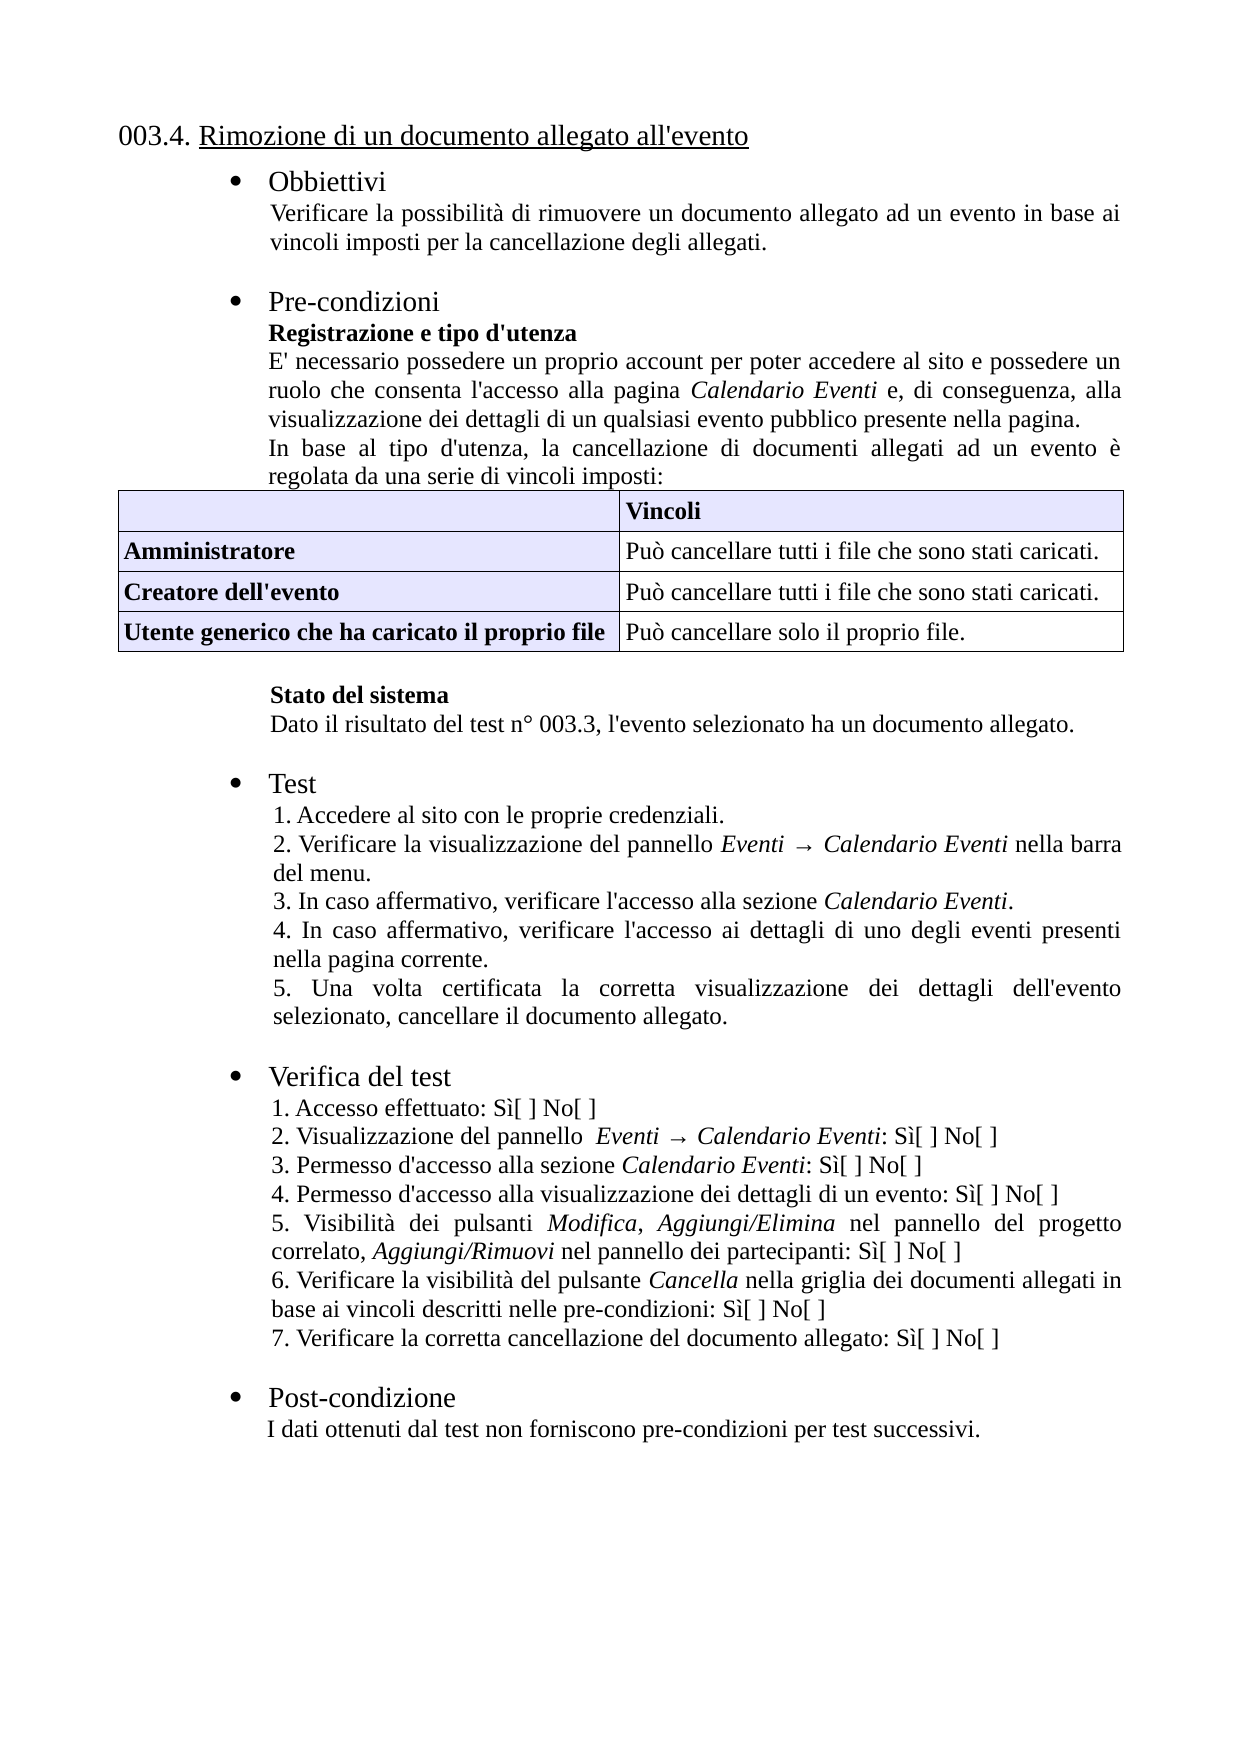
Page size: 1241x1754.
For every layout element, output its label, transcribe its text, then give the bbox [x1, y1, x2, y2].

text Stato del sistema [270, 680, 1122, 709]
table_cell Può cancellare tutti i file che sono stati caricati. [620, 572, 1123, 611]
text Verificare la possibilità di rimuovere un documento allegato ad un evento in base ai vincoli imposti per la cancellazione degli allegati. [270, 198, 1122, 255]
subtitle 003.4. Rimozione di un documento allegato all'evento [118, 118, 1122, 152]
text 3. In caso affermativo, verificare l'accesso alla sezione Calendario Eventi. [273, 886, 1122, 915]
list Obbiettivi [231, 164, 1122, 198]
text 5. Visibilità dei pulsanti Modifica, Aggiungi/Elimina nel pannello del progetto correlato, Aggiungi/Rimuovi nel pannello dei partecipanti: Sì[ ] No[ ] [271, 1208, 1122, 1265]
text Registrazione e tipo d'utenza [268, 318, 1122, 346]
table_cell Può cancellare solo il proprio file. [620, 612, 1123, 651]
list Pre-condizioni [231, 284, 1122, 318]
text 4. Permesso d'accesso alla visualizzazione dei dettagli di un evento: Sì[ ] No[ ] [271, 1179, 1122, 1208]
list Test [231, 767, 1122, 800]
text 3. Permesso d'accesso alla sezione Calendario Eventi: Sì[ ] No[ ] [271, 1150, 1122, 1179]
text 2. Visualizzazione del pannello Eventi → Calendario Eventi: Sì[ ] No[ ] [271, 1121, 1122, 1150]
text 5. Una volta certificata la corretta visualizzazione dei dettagli dell'evento selezionato, cancellare il documento allegato. [273, 973, 1122, 1030]
text 7. Verificare la corretta cancellazione del documento allegato: Sì[ ] No[ ] [271, 1323, 1122, 1351]
text 1. Accedere al sito con le proprie credenziali. [273, 800, 1122, 829]
text 2. Verificare la visualizzazione del pannello Eventi → Calendario Eventi nella barra del menu. [273, 829, 1122, 886]
text 6. Verificare la visibilità del pulsante Cancella nella griglia dei documenti allegati in base ai vincoli descritti nelle pre-condizioni: Sì[ ] No[ ] [271, 1265, 1122, 1323]
list Verifica del test [231, 1059, 1122, 1093]
text Dato il risultato del test n° 003.3, l'evento selezionato ha un documento allegato. [270, 709, 1122, 738]
list Post-condizione [231, 1380, 1122, 1414]
text 4. In caso affermativo, verificare l'accesso ai dettagli di uno degli eventi presenti nella pagina corrente. [273, 915, 1122, 973]
text 1. Accesso effettuato: Sì[ ] No[ ] [271, 1093, 1122, 1121]
text E' necessario possedere un proprio account per poter accedere al sito e possedere un ruolo che consenta l'accesso alla pagina Calendario Eventi e, di conseguenza, alla visualizzazione dei dettagli di un qualsiasi evento pubblico presente nella pagina. [268, 346, 1122, 433]
text I dati ottenuti dal test non forniscono pre-condizioni per test successivi. [267, 1414, 1122, 1442]
table_cell Può cancellare tutti i file che sono stati caricati. [620, 532, 1123, 571]
table_cell Creatore dell'evento [119, 572, 619, 611]
table_cell Amministratore [119, 532, 619, 571]
table_header [119, 491, 619, 531]
text In base al tipo d'utenza, la cancellazione di documenti allegati ad un evento è regolata da una serie di vincoli imposti: [268, 433, 1122, 490]
table_header Vincoli [620, 491, 1123, 531]
table_cell Utente generico che ha caricato il proprio file [119, 612, 619, 651]
